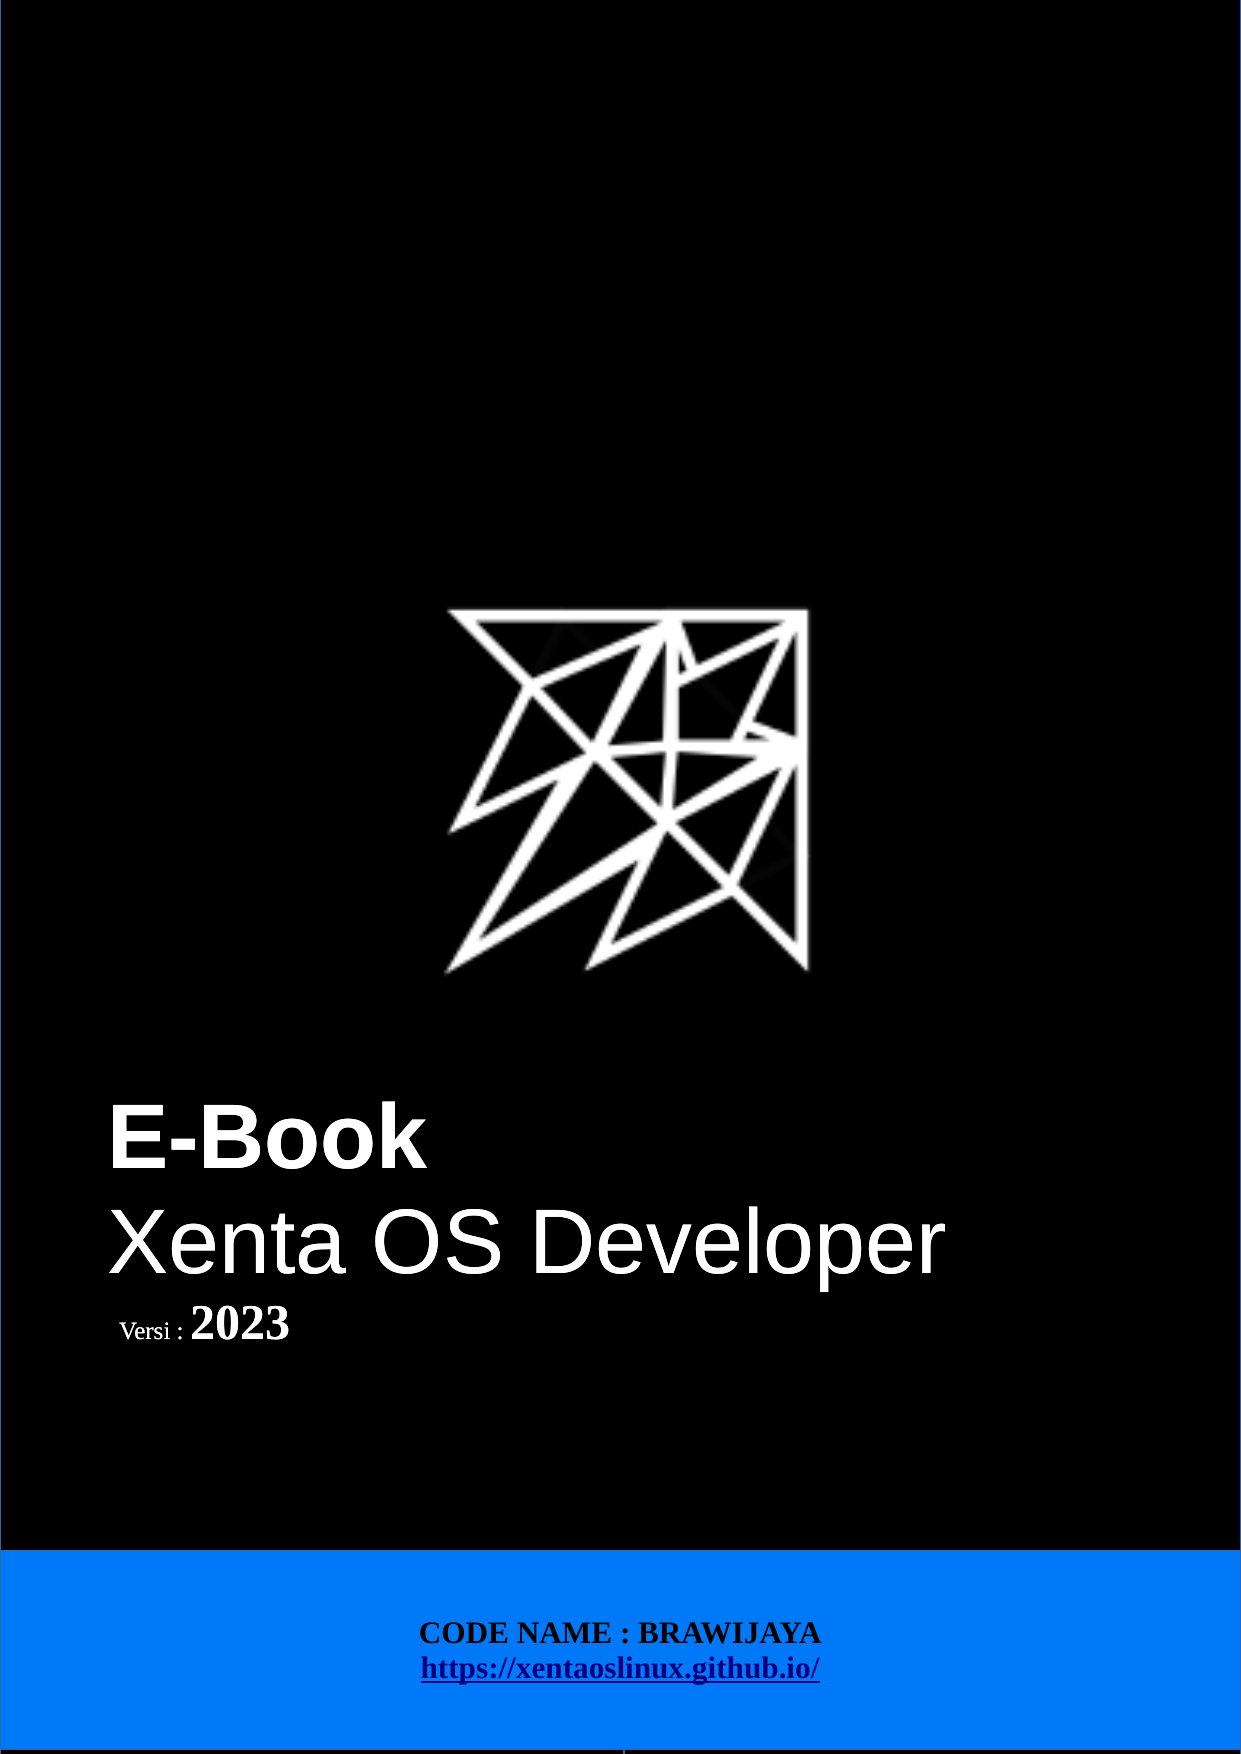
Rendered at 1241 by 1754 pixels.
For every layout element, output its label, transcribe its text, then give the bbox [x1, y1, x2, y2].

text https://xentaoslinux.github.io/ [9, 1650, 1231, 1686]
text CODE NAME : BRAWIJAYA [9, 1614, 1231, 1650]
picture [381, 506, 907, 1055]
